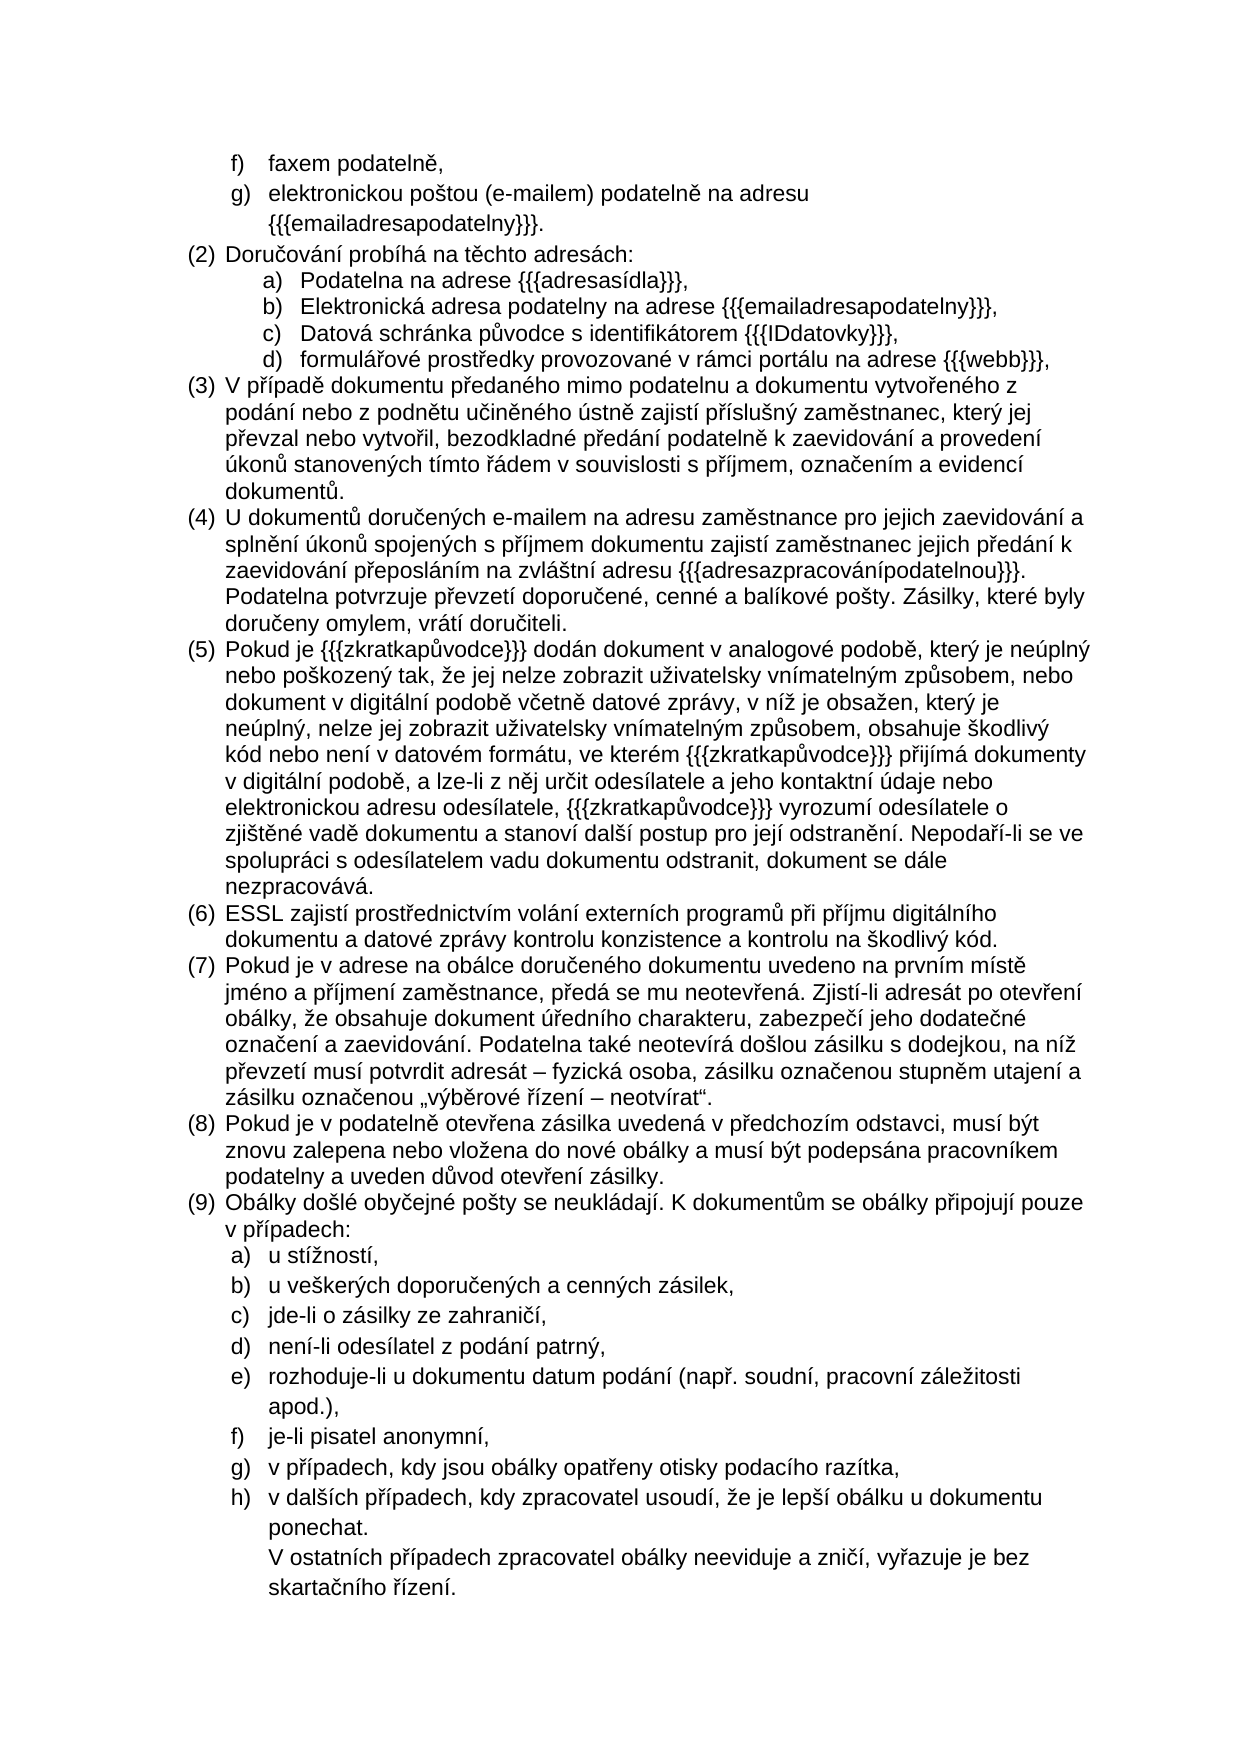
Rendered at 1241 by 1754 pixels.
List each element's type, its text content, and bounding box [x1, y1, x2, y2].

list Pokud je v podatelně otevřena zásilka uvedená v předchozím odstavci, musí být znovu zalepena nebo vložena do nové obálky a musí být podepsána pracovníkem podatelny a uveden důvod otevření zásilky. [187, 1110, 1090, 1189]
list Pokud je v adrese na obálce doručeného dokumentu uvedeno na prvním místě jméno a příjmení zaměstnance, předá se mu neotevřená. Zjistí-li adresát po otevření obálky, že obsahuje dokument úředního charakteru, zabezpečí jeho dodatečné označení a zaevidování. Podatelna také neotevírá došlou zásilku s dodejkou, na níž převzetí musí potvrdit adresát – fyzická osoba, zásilku označenou stupněm utajení a zásilku označenou „výběrové řízení – neotvírat“. [187, 952, 1090, 1110]
list Elektronická adresa podatelny na adrese {{{emailadresapodatelny}}}, [262, 293, 1090, 320]
list Datová schránka původce s identifikátorem {{{IDdatovky}}}, [262, 320, 1090, 346]
list Doručování probíhá na těchto adresách: [187, 241, 1090, 267]
list U dokumentů doručených e-mailem na adresu zaměstnance pro jejich zaevidování a splnění úkonů spojených s příjmem dokumentu zajistí zaměstnanec jejich předání k zaevidování přeposláním na zvláštní adresu {{{adresazpracovánípodatelnou}}}. Podatelna potvrzuje převzetí doporučené, cenné a balíkové pošty. Zásilky, které byly doručeny omylem, vrátí doručiteli. [187, 504, 1090, 636]
list jde-li o zásilky ze zahraničí, [231, 1302, 1090, 1329]
list u veškerých doporučených a cenných zásilek, [231, 1272, 1090, 1299]
list Pokud je {{{zkratkapůvodce}}} dodán dokument v analogové podobě, který je neúplný nebo poškozený tak, že jej nelze zobrazit uživatelsky vnímatelným způsobem, nebo dokument v digitální podobě včetně datové zprávy, v níž je obsažen, který je neúplný, nelze jej zobrazit uživatelsky vnímatelným způsobem, obsahuje škodlivý kód nebo není v datovém formátu, ve kterém {{{zkratkapůvodce}}} přijímá dokumenty v digitální podobě, a lze-li z něj určit odesílatele a jeho kontaktní údaje nebo elektronickou adresu odesílatele, {{{zkratkapůvodce}}} vyrozumí odesílatele o zjištěné vadě dokumentu a stanoví další postup pro její odstranění. Nepodaří-li se ve spolupráci s odesílatelem vadu dokumentu odstranit, dokument se dále nezpracovává. [187, 636, 1090, 899]
list rozhoduje-li u dokumentu datum podání (např. soudní, pracovní záležitosti apod.), [231, 1363, 1090, 1419]
list v případech, kdy jsou obálky opatřeny otisky podacího razítka, [231, 1453, 1090, 1480]
list Obálky došlé obyčejné pošty se neukládají. K dokumentům se obálky připojují pouze v případech: [187, 1189, 1090, 1242]
list je-li pisatel anonymní, [231, 1423, 1090, 1450]
list u stížností, [231, 1242, 1090, 1268]
list elektronickou poštou (e-mailem) podatelně na adresu {{{emailadresapodatelny}}}. [231, 180, 1090, 237]
list V případě dokumentu předaného mimo podatelnu a dokumentu vytvořeného z podání nebo z podnětu učiněného ústně zajistí příslušný zaměstnanec, který jej převzal nebo vytvořil, bezodkladné předání podatelně k zaevidování a provedení úkonů stanovených tímto řádem v souvislosti s příjmem, označením a evidencí dokumentů. [187, 372, 1090, 504]
list Podatelna na adrese {{{adresasídla}}}, [262, 267, 1090, 293]
list ESSL zajistí prostřednictvím volání externích programů při příjmu digitálního dokumentu a datové zprávy kontrolu konzistence a kontrolu na škodlivý kód. [187, 899, 1090, 952]
list není-li odesílatel z podání patrný, [231, 1333, 1090, 1359]
list v dalších případech, kdy zpracovatel usoudí, že je lepší obálku u dokumentu ponechat. V ostatních případech zpracovatel obálky neeviduje a zničí, vyřazuje je bez skartačního řízení. [231, 1484, 1090, 1601]
list faxem podatelně, [231, 150, 1090, 176]
list formulářové prostředky provozované v rámci portálu na adrese {{{webb}}}, [262, 346, 1090, 372]
